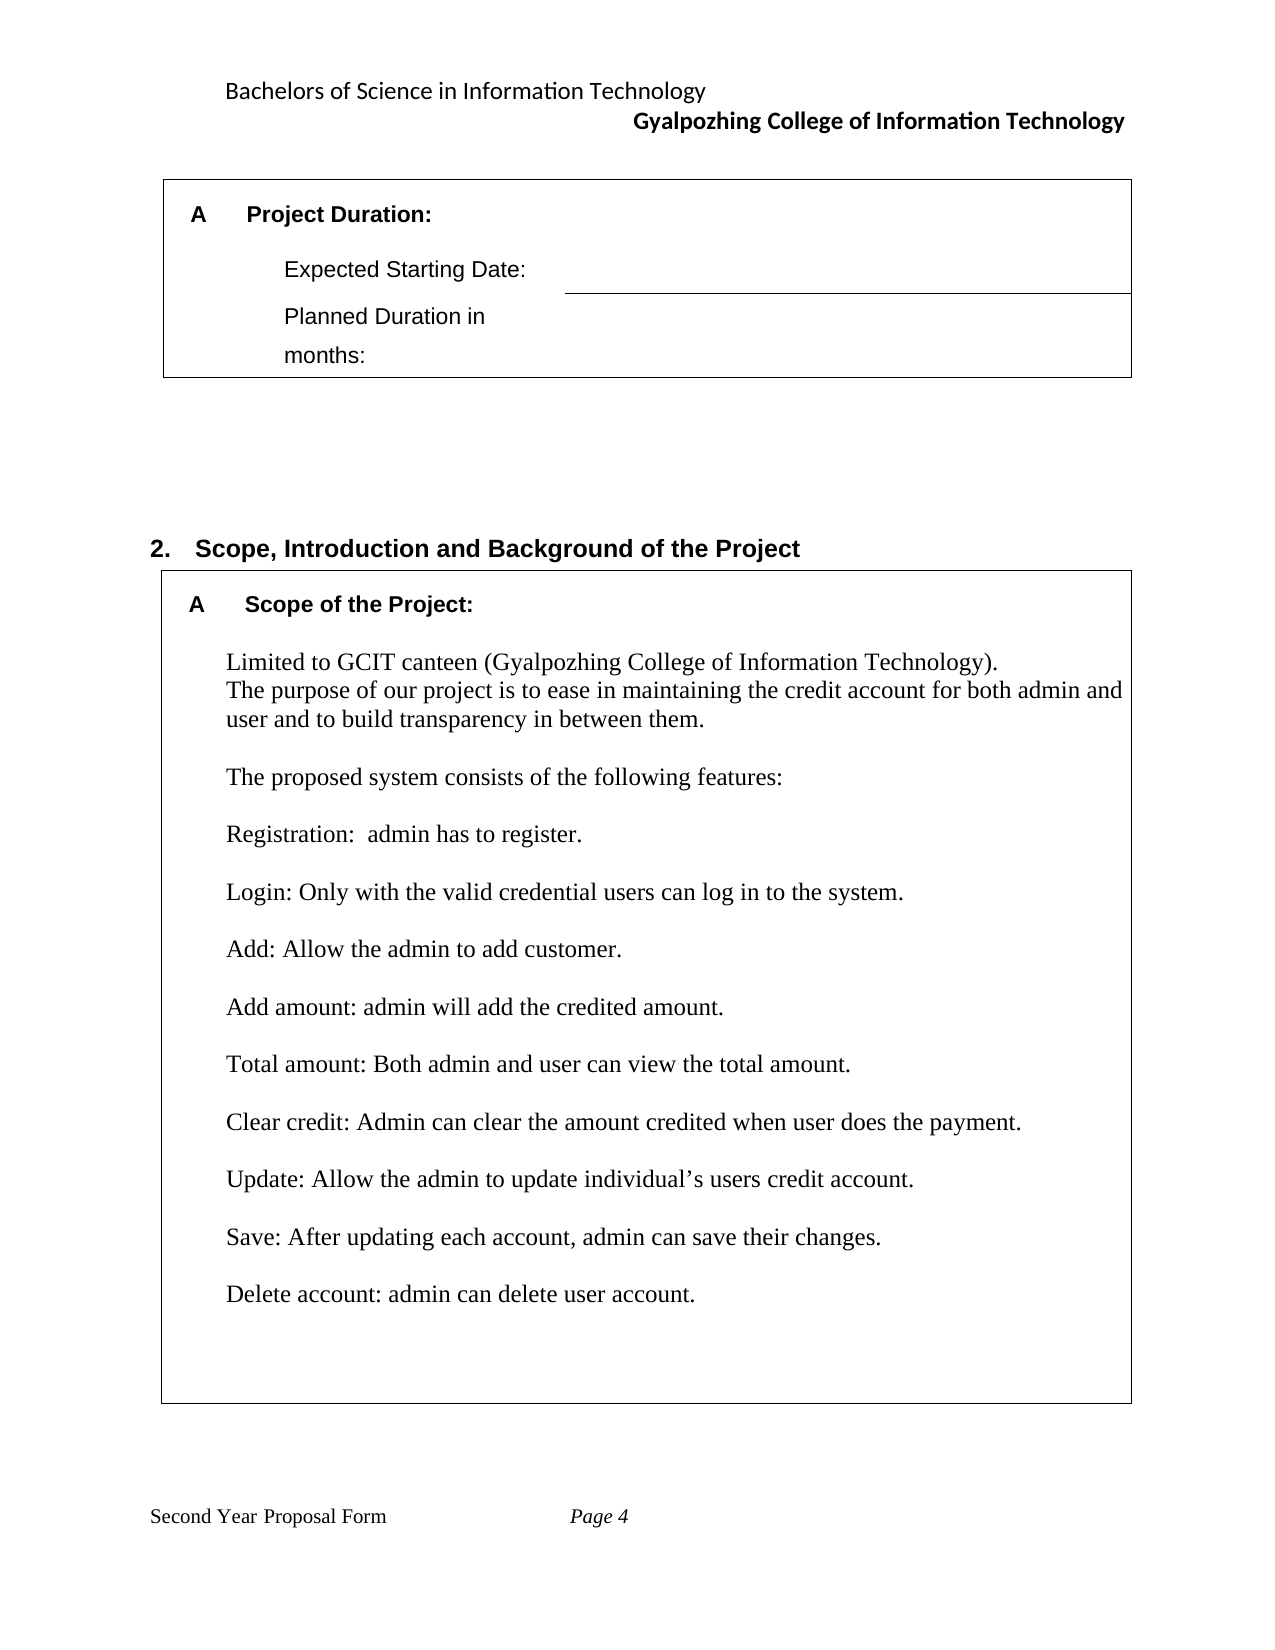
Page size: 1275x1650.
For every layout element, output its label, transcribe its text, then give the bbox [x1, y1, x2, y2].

table_header Scope of the Project: [162, 571, 1131, 638]
subtitle 2. Scope, Introduction and Background of the Project [150, 534, 1125, 563]
table_cell [163, 378, 565, 423]
table_cell Expected Starting Date: [164, 248, 565, 293]
table_header Project Duration: [164, 180, 1131, 248]
table_cell [565, 294, 1131, 377]
table_cell [565, 248, 1131, 293]
table_cell [1113, 378, 1132, 423]
table_cell Limited to GCIT canteen (Gyalpozhing College of Information Technology). The purpose of our project is to ease in maintaining the credit account for both admin and user and to build transparency in between them. The proposed system consists of the following features: Registration: admin has to register. Login: Only with the valid credential users can log in to the system. Add: Allow the admin to add customer. Add amount: admin will add the credited amount. Total amount: Both admin and user can view the total amount. Clear credit: Admin can clear the amount credited when user does the payment. Update: Allow the admin to update individual’s users credit account. Save: After updating each account, admin can save their changes. Delete account: admin can delete user account. [162, 639, 1131, 1403]
table_cell [565, 378, 1113, 423]
table_cell Planned Duration in months: [164, 293, 565, 377]
